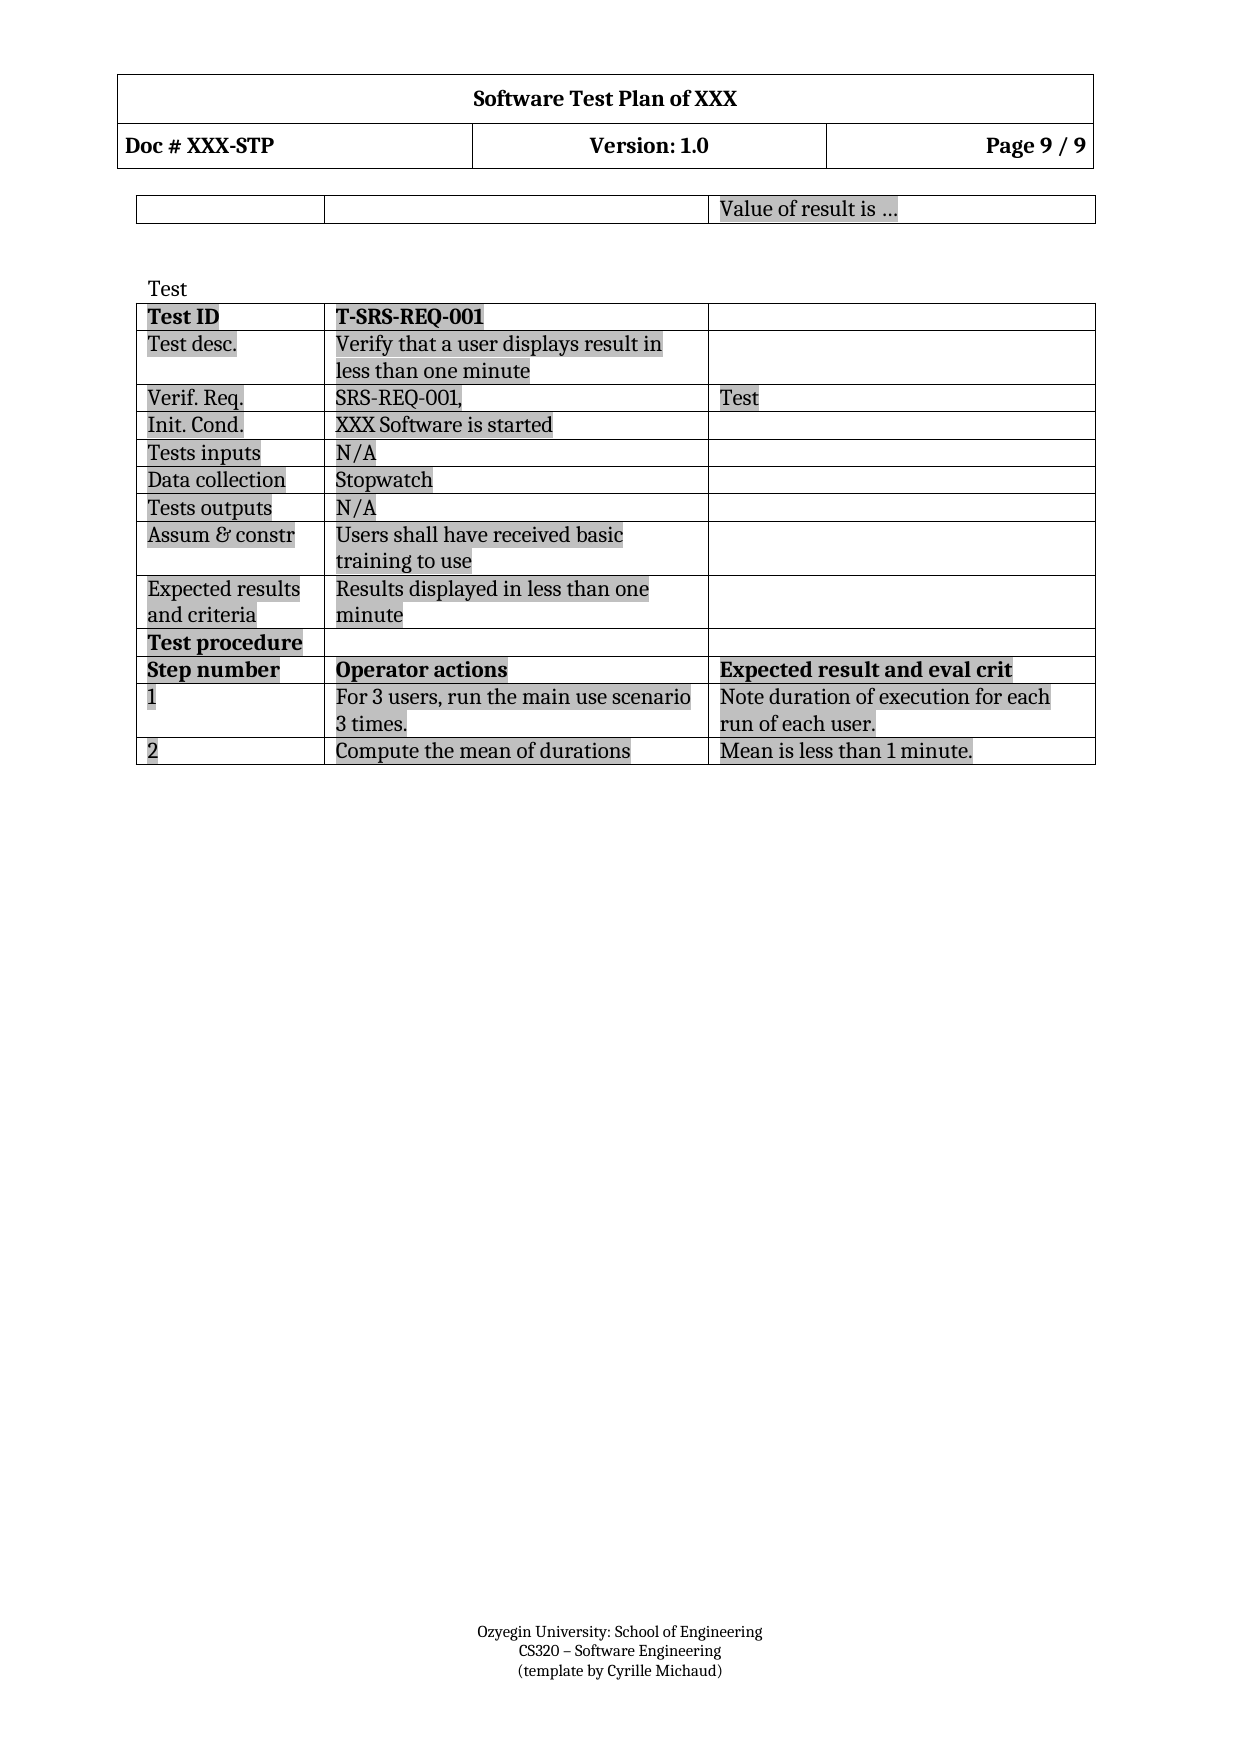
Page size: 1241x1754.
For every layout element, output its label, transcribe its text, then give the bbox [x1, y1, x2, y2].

table_cell Expected result and eval crit [709, 657, 1095, 683]
table_cell [325, 629, 708, 656]
table_cell Value of result is … [709, 196, 1095, 222]
table_cell Expected results and criteria [137, 576, 324, 628]
table_cell Test procedure [137, 629, 324, 656]
table_cell 1 [137, 684, 324, 737]
table_cell Note duration of execution for each run of each user. [709, 684, 1095, 737]
table_cell 2 [137, 738, 324, 764]
table_header T-SRS-REQ-001 [325, 304, 708, 330]
table_cell Step number [137, 657, 324, 683]
table_cell [709, 440, 1095, 466]
table_cell [709, 494, 1095, 521]
table_cell [709, 412, 1095, 438]
table_cell Init. Cond. [137, 412, 324, 438]
table_cell Tests outputs [137, 494, 324, 521]
text Test [148, 276, 1092, 303]
table_cell Assum & constr [137, 522, 324, 574]
table_cell Compute the mean of durations [325, 738, 708, 764]
table_cell Mean is less than 1 minute. [709, 738, 1095, 764]
table_cell [709, 331, 1095, 384]
table_cell [709, 522, 1095, 574]
table_cell Test [709, 385, 1095, 411]
table_cell SRS-REQ-001, [325, 385, 708, 411]
table_cell Verify that a user displays result in less than one minute [325, 331, 708, 384]
table_cell [709, 629, 1095, 656]
table_cell For 3 users, run the main use scenario 3 times. [325, 684, 708, 737]
table_cell Users shall have received basic training to use [325, 522, 708, 574]
table_cell XXX Software is started [325, 412, 708, 438]
table_cell Tests inputs [137, 440, 324, 466]
table_cell [709, 467, 1095, 493]
table_header Test ID [137, 304, 324, 330]
table_cell Test desc. [137, 331, 324, 384]
table_cell Verif. Req. [137, 385, 324, 411]
table_cell [137, 196, 324, 222]
table_cell [709, 576, 1095, 628]
table_cell Operator actions [325, 657, 708, 683]
table_cell N/A [325, 494, 708, 521]
table_header [709, 304, 1095, 330]
table_cell N/A [325, 440, 708, 466]
table_cell Results displayed in less than one minute [325, 576, 708, 628]
table_cell [325, 196, 708, 222]
table_cell Stopwatch [325, 467, 708, 493]
table_cell Data collection [137, 467, 324, 493]
